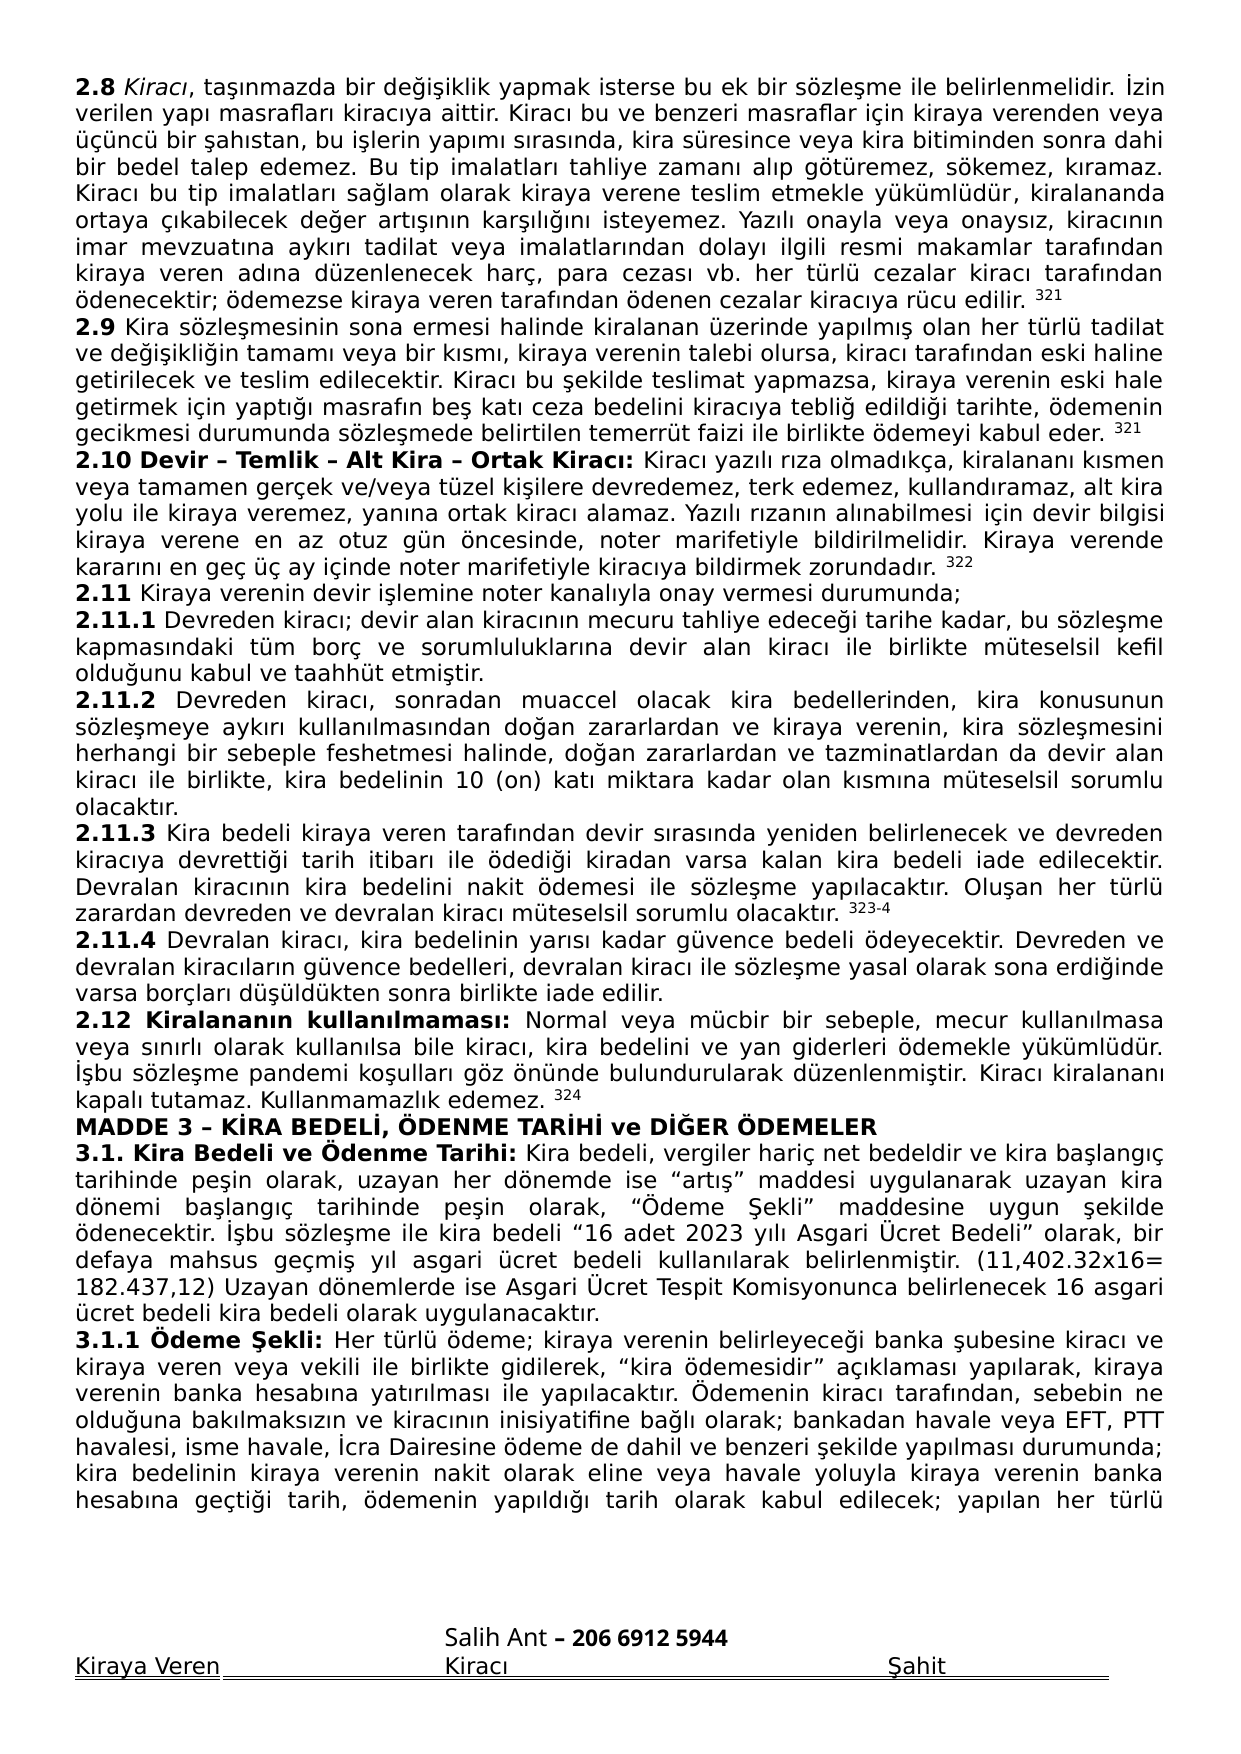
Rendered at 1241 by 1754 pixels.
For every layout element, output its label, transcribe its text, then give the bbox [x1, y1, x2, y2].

text 2.11 Kiraya verenin devir işlemine noter kanalıyla onay vermesi durumunda; [75, 580, 1165, 607]
text 2.10 Devir – Temlik – Alt Kira – Ortak Kiracı: Kiracı yazılı rıza olmadıkça, kiralananı kısmen veya tamamen gerçek ve/veya tüzel kişilere devredemez, terk edemez, kullandıramaz, alt kira yolu ile kiraya veremez, yanına ortak kiracı alamaz. Yazılı rızanın alınabilmesi için devir bilgisi kiraya verene en az otuz gün öncesinde, noter marifetiyle bildirilmelidir. Kiraya verende kararını en geç üç ay içinde noter marifetiyle kiracıya bildirmek zorundadır. 322 [75, 447, 1165, 580]
text 2.11.2 Devreden kiracı, sonradan muaccel olacak kira bedellerinden, kira konusunun sözleşmeye aykırı kullanılmasından doğan zararlardan ve kiraya verenin, kira sözleşmesini herhangi bir sebeple feshetmesi halinde, doğan zararlardan ve tazminatlardan da devir alan kiracı ile birlikte, kira bedelinin 10 (on) katı miktara kadar olan kısmına müteselsil sorumlu olacaktır. [75, 687, 1165, 820]
text 2.8 Kiracı, taşınmazda bir değişiklik yapmak isterse bu ek bir sözleşme ile belirlenmelidir. İzin verilen yapı masrafları kiracıya aittir. Kiracı bu ve benzeri masraflar için kiraya verenden veya üçüncü bir şahıstan, bu işlerin yapımı sırasında, kira süresince veya kira bitiminden sonra dahi bir bedel talep edemez. Bu tip imalatları tahliye zamanı alıp götüremez, sökemez, kıramaz. Kiracı bu tip imalatları sağlam olarak kiraya verene teslim etmekle yükümlüdür, kiralananda ortaya çıkabilecek değer artışının karşılığını isteyemez. Yazılı onayla veya onaysız, kiracının imar mevzuatına aykırı tadilat veya imalatlarından dolayı ilgili resmi makamlar tarafından kiraya veren adına düzenlenecek harç, para cezası vb. her türlü cezalar kiracı tarafından ödenecektir; ödemezse kiraya veren tarafından ödenen cezalar kiracıya rücu edilir. 321 [75, 74, 1165, 314]
text 2.12 Kiralananın kullanılmaması: Normal veya mücbir bir sebeple, mecur kullanılmasa veya sınırlı olarak kullanılsa bile kiracı, kira bedelini ve yan giderleri ödemekle yükümlüdür. İşbu sözleşme pandemi koşulları göz önünde bulundurularak düzenlenmiştir. Kiracı kiralananı kapalı tutamaz. Kullanmamazlık edemez. 324 [75, 1007, 1165, 1114]
text 3.1. Kira Bedeli ve Ödenme Tarihi: Kira bedeli, vergiler hariç net bedeldir ve kira başlangıç tarihinde peşin olarak, uzayan her dönemde ise “artış” maddesi uygulanarak uzayan kira dönemi başlangıç tarihinde peşin olarak, “Ödeme Şekli” maddesine uygun şekilde ödenecektir. İşbu sözleşme ile kira bedeli “16 adet 2023 yılı Asgari Ücret Bedeli” olarak, bir defaya mahsus geçmiş yıl asgari ücret bedeli kullanılarak belirlenmiştir. (11,402.32x16= 182.437,12) Uzayan dönemlerde ise Asgari Ücret Tespit Komisyonunca belirlenecek 16 asgari ücret bedeli kira bedeli olarak uygulanacaktır. [75, 1140, 1165, 1327]
text MADDE 3 – KİRA BEDELİ, ÖDENME TARİHİ ve DİĞER ÖDEMELER [75, 1114, 1165, 1140]
text 2.11.3 Kira bedeli kiraya veren tarafından devir sırasında yeniden belirlenecek ve devreden kiracıya devrettiği tarih itibarı ile ödediği kiradan varsa kalan kira bedeli iade edilecektir. Devralan kiracının kira bedelini nakit ödemesi ile sözleşme yapılacaktır. Oluşan her türlü zarardan devreden ve devralan kiracı müteselsil sorumlu olacaktır. 323-4 [75, 820, 1165, 927]
text 2.11.4 Devralan kiracı, kira bedelinin yarısı kadar güvence bedeli ödeyecektir. Devreden ve devralan kiracıların güvence bedelleri, devralan kiracı ile sözleşme yasal olarak sona erdiğinde varsa borçları düşüldükten sonra birlikte iade edilir. [75, 927, 1165, 1007]
text 2.9 Kira sözleşmesinin sona ermesi halinde kiralanan üzerinde yapılmış olan her türlü tadilat ve değişikliğin tamamı veya bir kısmı, kiraya verenin talebi olursa, kiracı tarafından eski haline getirilecek ve teslim edilecektir. Kiracı bu şekilde teslimat yapmazsa, kiraya verenin eski hale getirmek için yaptığı masrafın beş katı ceza bedelini kiracıya tebliğ edildiği tarihte, ödemenin gecikmesi durumunda sözleşmede belirtilen temerrüt faizi ile birlikte ödemeyi kabul eder. 321 [75, 314, 1165, 447]
text 2.11.1 Devreden kiracı; devir alan kiracının mecuru tahliye edeceği tarihe kadar, bu sözleşme kapmasındaki tüm borç ve sorumluluklarına devir alan kiracı ile birlikte müteselsil kefil olduğunu kabul ve taahhüt etmiştir. [75, 607, 1165, 687]
text 3.1.1 Ödeme Şekli: Her türlü ödeme; kiraya verenin belirleyeceği banka şubesine kiracı ve kiraya veren veya vekili ile birlikte gidilerek, “kira ödemesidir” açıklaması yapılarak, kiraya verenin banka hesabına yatırılması ile yapılacaktır. Ödemenin kiracı tarafından, sebebin ne olduğuna bakılmaksızın ve kiracının inisiyatifine bağlı olarak; bankadan havale veya EFT, PTT havalesi, isme havale, İcra Dairesine ödeme de dahil ve benzeri şekilde yapılması durumunda; kira bedelinin kiraya verenin nakit olarak eline veya havale yoluyla kiraya verenin banka hesabına geçtiği tarih, ödemenin yapıldığı tarih olarak kabul edilecek; yapılan her türlü [75, 1327, 1165, 1514]
